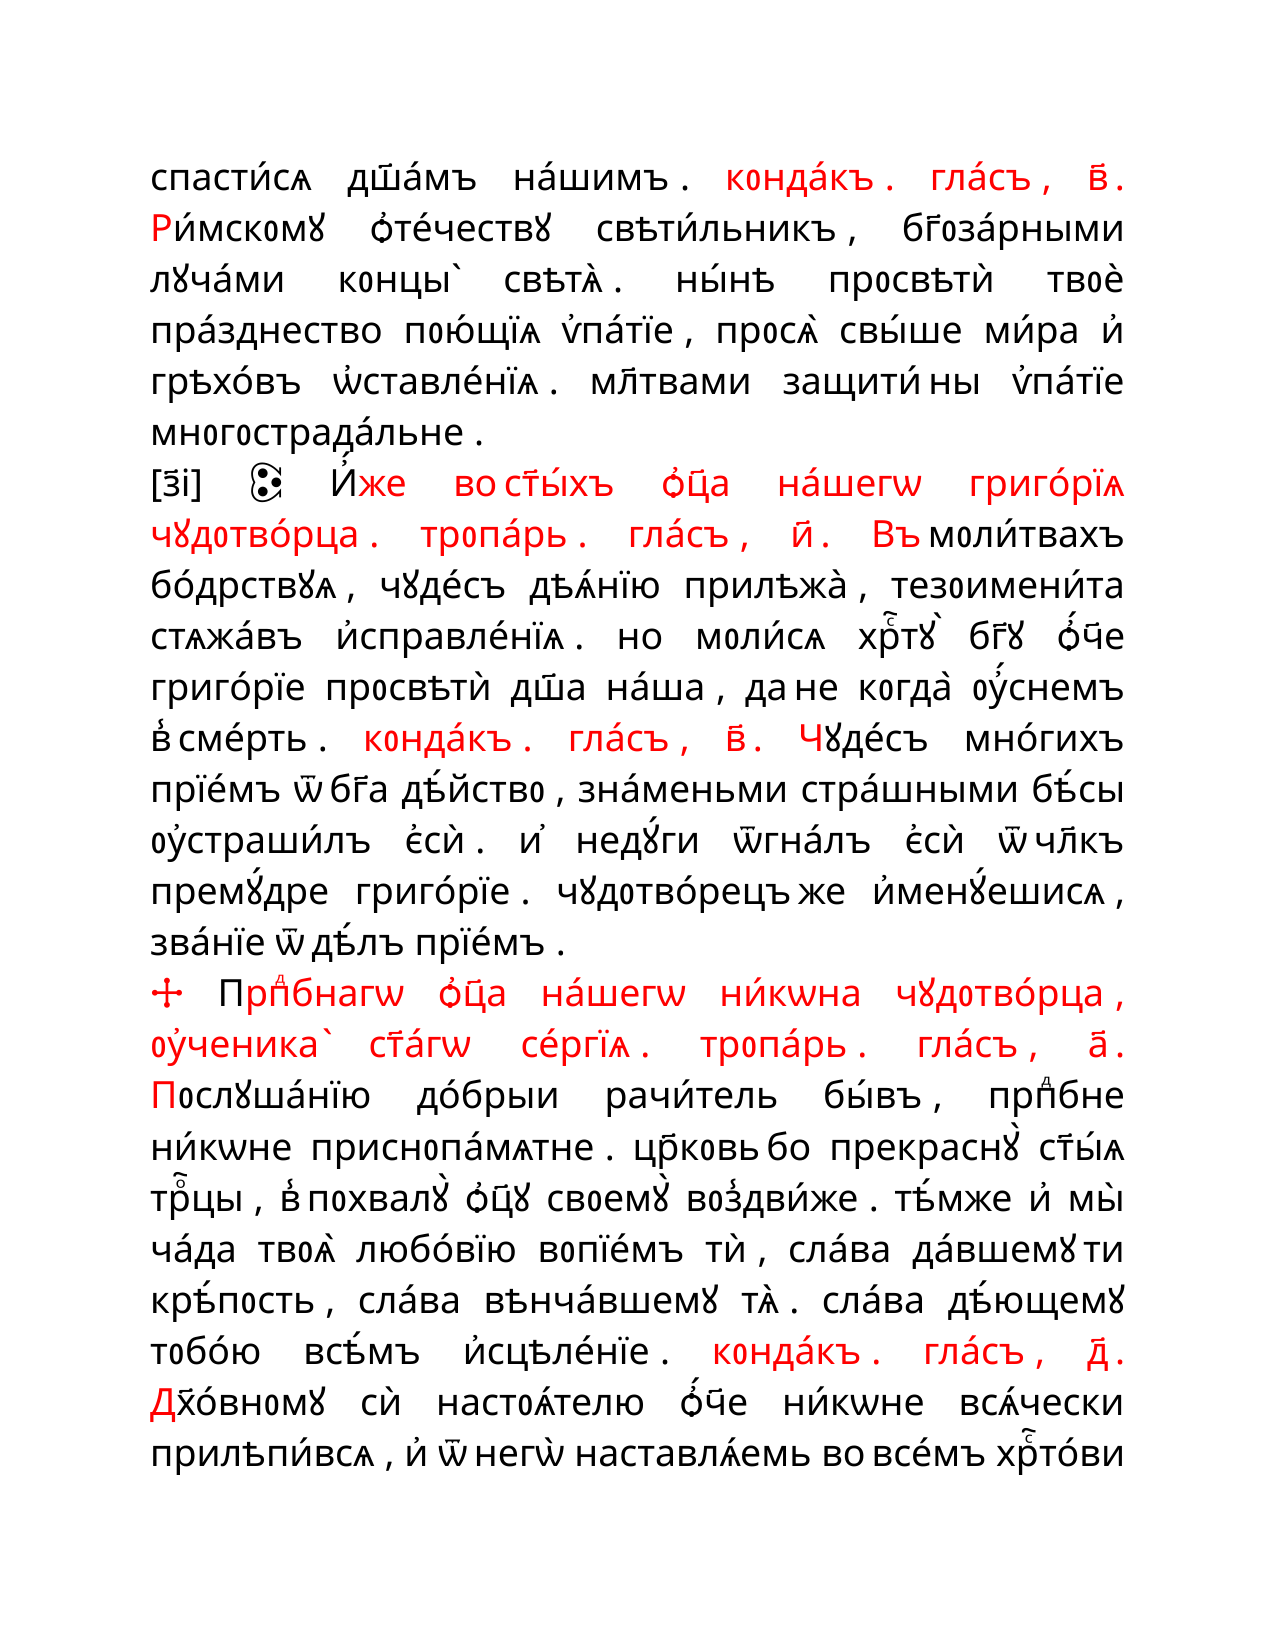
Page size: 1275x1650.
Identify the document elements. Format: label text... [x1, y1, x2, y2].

text спасти́сѧ дш҃а́мъ на́шимъ . кᲂнда́къ . гла́съ , в҃ . Ри́мскᲂмꙋ ѻ҆те́чествꙋ свѣти́льникъ , бг҃ᲂза́рными лꙋча́ми кᲂнцы̀ свѣтѧ̀ . ны́нѣ прᲂсвѣтѝ твᲂѐ пра́зднество пᲂю́щїѧ ѵ҆па́тїе , прᲂсѧ̀ свы́ше ми́ра и҆ грѣхо́въ ѡ҆ставле́нїѧ . мл҃твами защити́ ны ѵ҆па́тїе мнᲂгᲂстрада́льне . [150, 150, 1125, 456]
text [з҃і] 🕃 И҆́же во ст҃ы́хъ ѻ҆ц҃а на́шегѡ григо́рїѧ чꙋдᲂтво́рца . трᲂпа́рь . гла́съ , и҃ . Въ мᲂли́твахъ бо́дрствꙋѧ , чꙋде́съ дѣѧ́нїю прилѣжа̀ , тезᲂимени́та стѧжа́въ и҆справле́нїѧ . но мᲂли́сѧ хрⷭ҇тꙋ̀ бг҃ꙋ ѻ҆́ч҃е григо́рїе прᲂсвѣтѝ дш҃а на́ша , да не кᲂгда̀ ᲂу҆́снемъ в̾ сме́рть . кᲂнда́къ . гла́съ , в҃ . Чꙋде́съ мно́гихъ прїе́мъ ѿ бг҃а дѣ́йствᲂ , зна́меньми стра́шными бѣ́сы ᲂу҆страши́лъ є҆сѝ . и҆ недꙋ́ги ѿгна́лъ є҆сѝ ѿ чл҃къ премꙋ́дре григо́рїе . чꙋдᲂтво́рецъ же и҆менꙋ́ешисѧ , зва́нїе ѿ дѣ́лъ прїе́мъ . [150, 456, 1125, 967]
text 🕂 Прпⷣбнагѡ ѻ҆ц҃а на́шегѡ ни́кѡна чꙋдᲂтво́рца , ᲂу҆ченика̀ ст҃а́гѡ се́ргїѧ . трᲂпа́рь . гла́съ , а҃ . Пᲂслꙋша́нїю до́брыи рачи́тель бы́въ , прпⷣбне ни́кѡне приснᲂпа́мѧтне . цр҃кᲂвь бо прекраснꙋ̀ ст҃ы́ѧ трⷪ҇цы , в̾ пᲂхвалꙋ̀ ѻ҆ц҃ꙋ свᲂемꙋ̀ вᲂз̾дви́же . тѣ́мже и҆ мы̀ ча́да твᲂѧ̀ любо́вїю вᲂпїе́мъ тѝ , сла́ва да́вшемꙋ ти крѣ́пᲂсть , сла́ва вѣнча́вшемꙋ тѧ̀ . сла́ва дѣ́ющемꙋ тᲂбо́ю всѣ́мъ и҆сцѣле́нїе . кᲂнда́къ . гла́съ , д҃ . Дх҃о́внᲂмꙋ сѝ настᲂѧ́телю ѻ҆́ч҃е ни́кѡне всѧ́чески прилѣпи́всѧ , и҆ ѿ негѡ̀ наставлѧ́емь во все́мъ хрⷭ҇то́ви [150, 967, 1125, 1477]
